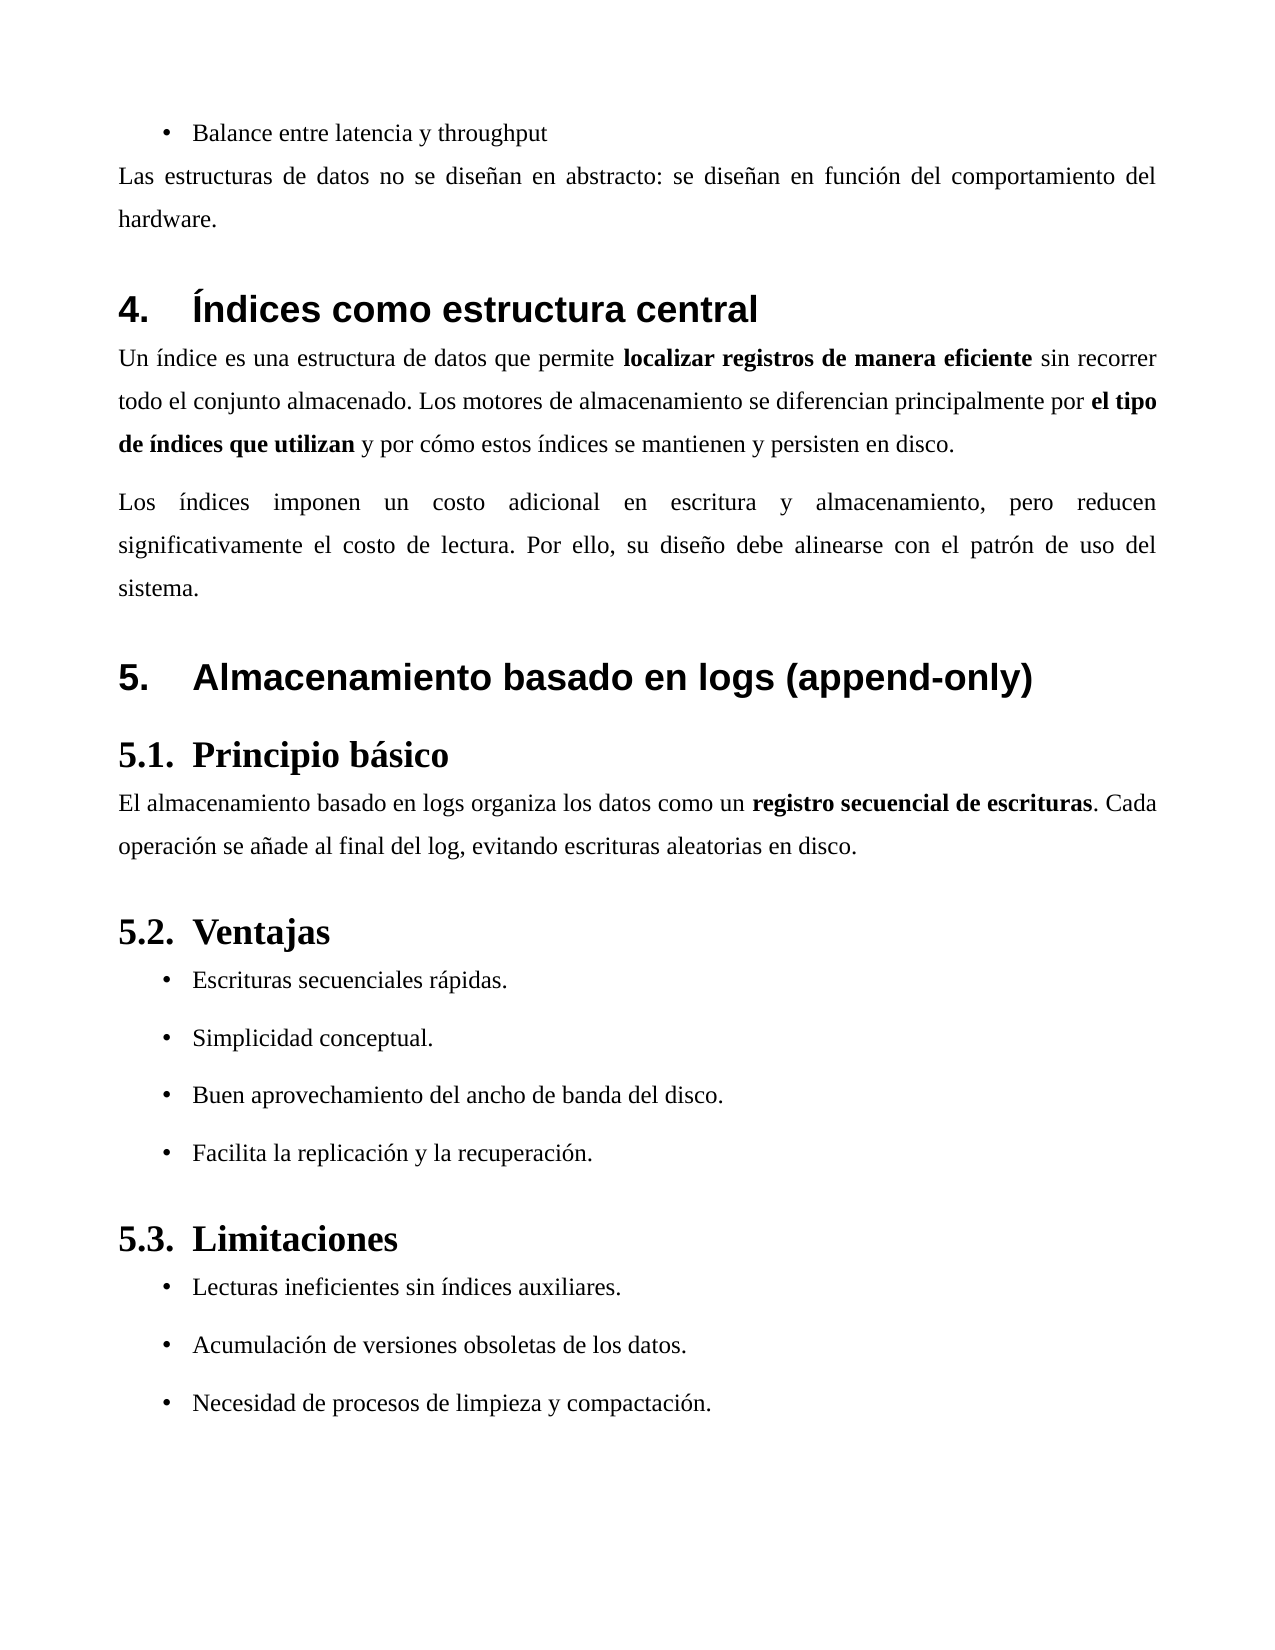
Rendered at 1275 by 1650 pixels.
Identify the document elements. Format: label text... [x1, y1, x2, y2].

list Balance entre latencia y throughput [162, 118, 1157, 147]
text El almacenamiento basado en logs organiza los datos como un registro secuencial de escrituras. Cada operación se añade al final del log, evitando escrituras aleatorias en disco. [118, 788, 1157, 859]
subtitle Almacenamiento basado en logs (append-only) [118, 656, 1157, 699]
subtitle Principio básico [118, 732, 1157, 775]
text Un índice es una estructura de datos que permite localizar registros de manera eficiente sin recorrer todo el conjunto almacenado. Los motores de almacenamiento se diferencian principalmente por el tipo de índices que utilizan y por cómo estos índices se mantienen y persisten en disco. [118, 343, 1157, 458]
text Las estructuras de datos no se diseñan en abstracto: se diseñan en función del comportamiento del hardware. [118, 161, 1157, 233]
list Lecturas ineficientes sin índices auxiliares. [162, 1272, 1157, 1301]
list Simplicidad conceptual. [162, 1023, 1157, 1051]
list Escrituras secuenciales rápidas. [162, 965, 1157, 994]
list Facilita la replicación y la recuperación. [162, 1138, 1157, 1167]
subtitle Limitaciones [118, 1217, 1157, 1260]
list Buen aprovechamiento del ancho de banda del disco. [162, 1080, 1157, 1109]
subtitle Ventajas [118, 909, 1157, 952]
subtitle Índices como estructura central [118, 287, 1157, 330]
text Los índices imponen un costo adicional en escritura y almacenamiento, pero reducen significativamente el costo de lectura. Por ello, su diseño debe alinearse con el patrón de uso del sistema. [118, 487, 1157, 602]
list Necesidad de procesos de limpieza y compactación. [162, 1388, 1157, 1416]
list Acumulación de versiones obsoletas de los datos. [162, 1330, 1157, 1359]
